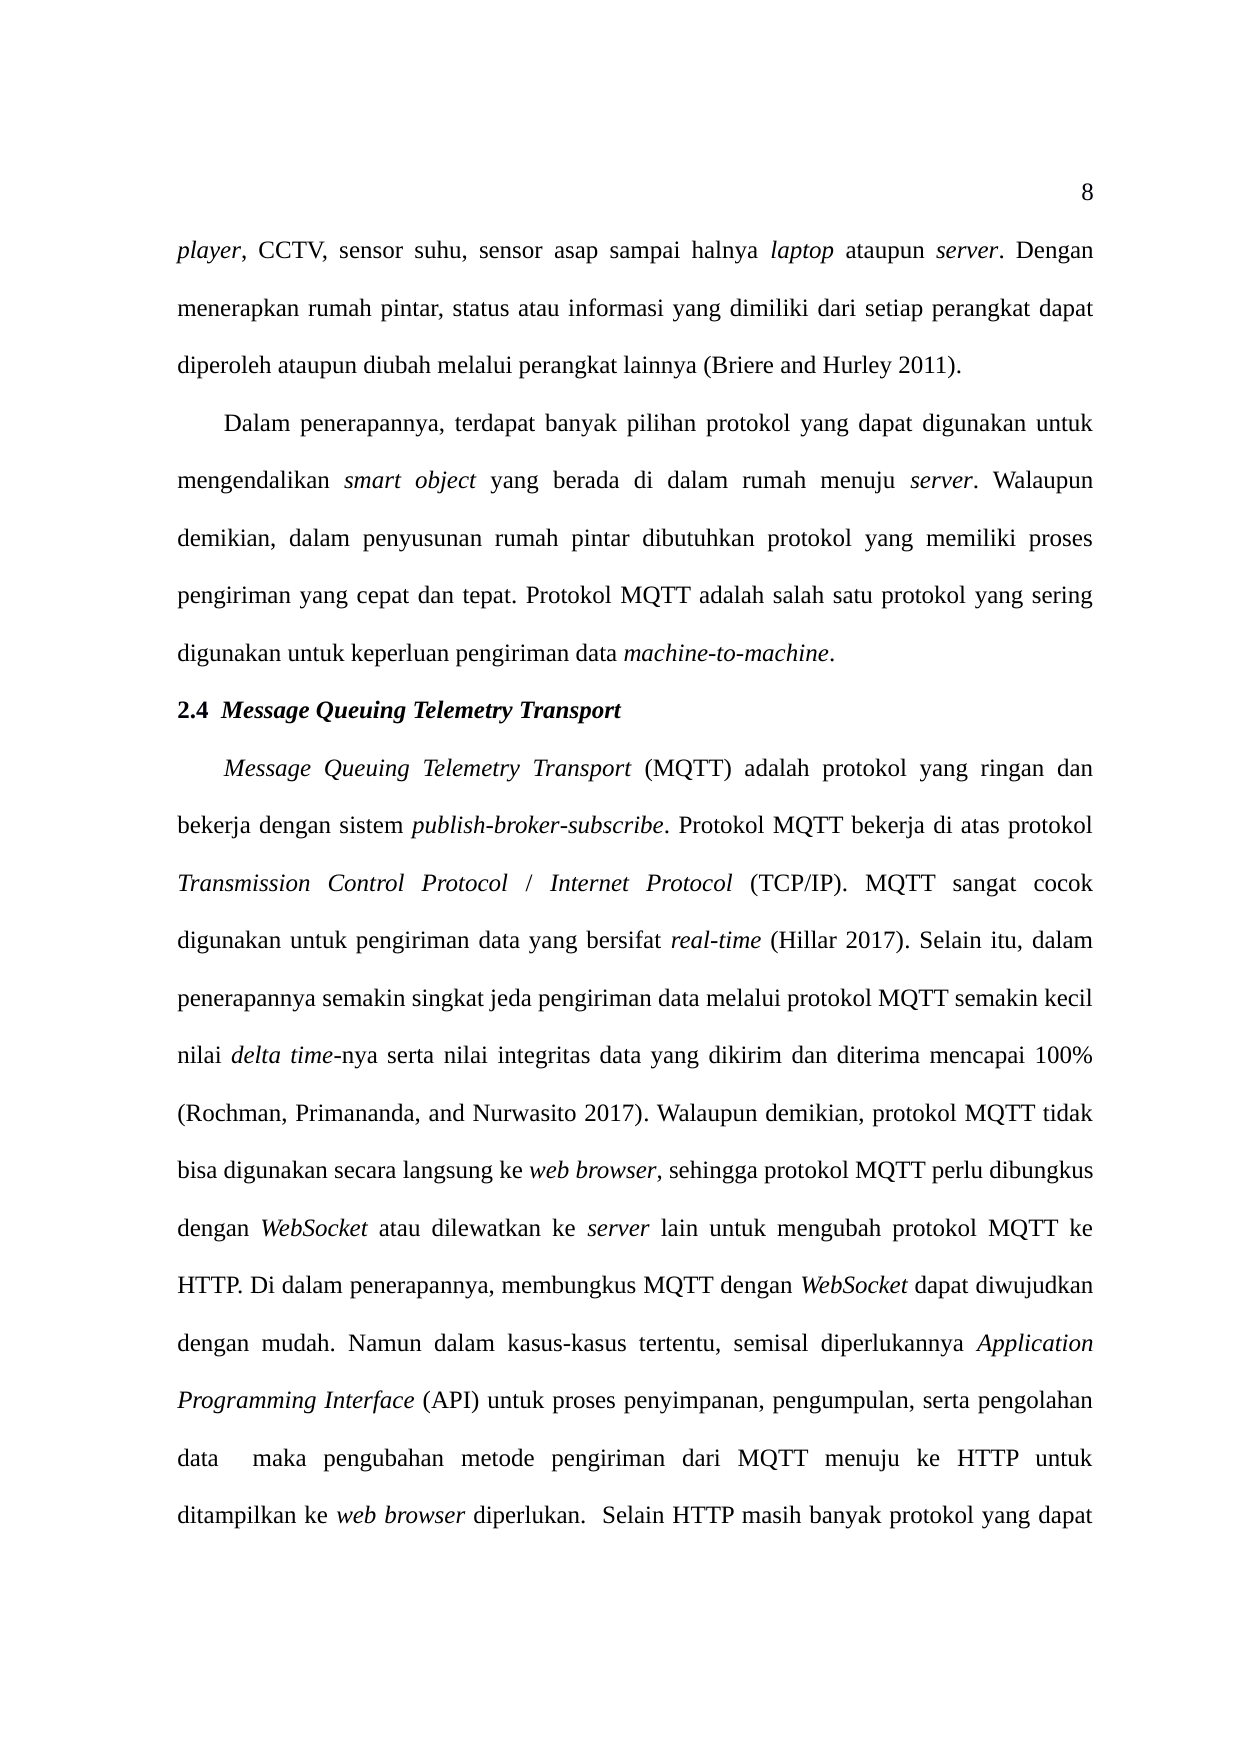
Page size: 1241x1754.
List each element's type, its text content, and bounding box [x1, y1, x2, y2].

text Message Queuing Telemetry Transport (MQTT) adalah protokol yang ringan dan bekerja dengan sistem publish-broker-subscribe. Protokol MQTT bekerja di atas protokol Transmission Control Protocol / Internet Protocol (TCP/IP). MQTT sangat cocok digunakan untuk pengiriman data yang bersifat real-time (Hillar 2017)⁠. Selain itu, dalam penerapannya semakin singkat jeda pengiriman data melalui protokol MQTT semakin kecil nilai delta time-nya serta nilai integritas data yang dikirim dan diterima mencapai 100% (Rochman, Primananda, and Nurwasito 2017)⁠. Walaupun demikian, protokol MQTT tidak bisa digunakan secara langsung ke web browser, sehingga protokol MQTT perlu dibungkus dengan WebSocket atau dilewatkan ke server lain untuk mengubah protokol MQTT ke HTTP. Di dalam penerapannya, membungkus MQTT dengan WebSocket dapat diwujudkan dengan mudah. Namun dalam kasus-kasus tertentu, semisal diperlukannya Application Programming Interface (API) untuk proses penyimpanan, pengumpulan, serta pengolahan data maka pengubahan metode pengiriman dari MQTT menuju ke HTTP untuk ditampilkan ke web browser diperlukan. Selain HTTP masih banyak protokol yang dapat [177, 753, 1093, 1529]
subtitle 2.4 Message Queuing Telemetry Transport [177, 695, 1093, 724]
text Dalam penerapannya, terdapat banyak pilihan protokol yang dapat digunakan untuk mengendalikan smart object yang berada di dalam rumah menuju server. Walaupun demikian, dalam penyusunan rumah pintar dibutuhkan protokol yang memiliki proses pengiriman yang cepat dan tepat. Protokol MQTT adalah salah satu protokol yang sering digunakan untuk keperluan pengiriman data machine-to-machine. [177, 408, 1093, 666]
text player, CCTV, sensor suhu, sensor asap sampai halnya laptop ataupun server. Dengan menerapkan rumah pintar, status atau informasi yang dimiliki dari setiap perangkat dapat diperoleh ataupun diubah melalui perangkat lainnya (Briere and Hurley 2011)⁠. [177, 235, 1093, 379]
